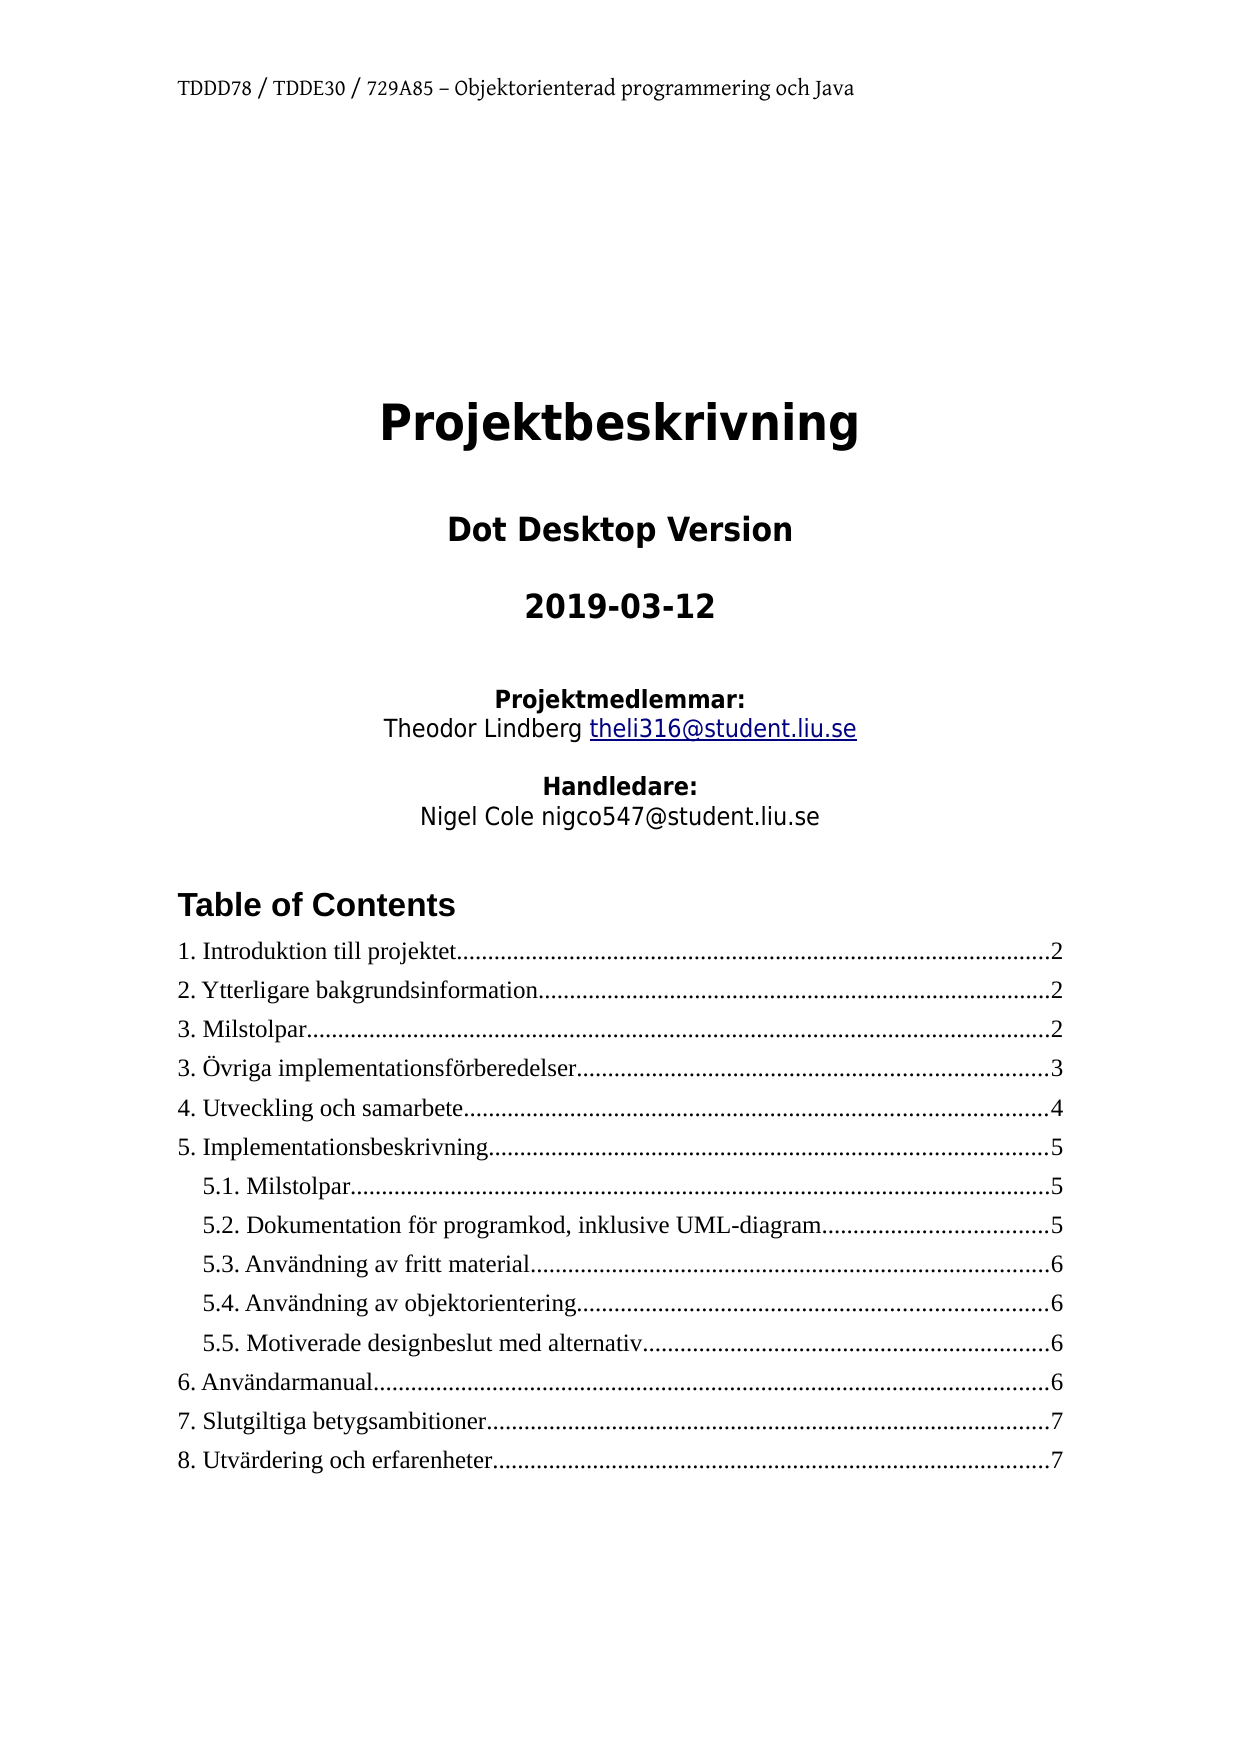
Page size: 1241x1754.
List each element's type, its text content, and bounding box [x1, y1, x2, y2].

text 5.4. Användning av objektorientering 6 [202, 1288, 1063, 1317]
text Dot Desktop Version [177, 510, 1063, 549]
text 6. Användarmanual 6 [177, 1367, 1063, 1396]
text TDDD78 / TDDE30 / 729A85 – Objektorienterad programmering och Java [177, 75, 1063, 102]
text 2. Ytterligare bakgrundsinformation 2 [177, 975, 1063, 1004]
text 5.2. Dokumentation för programkod, inklusive UML-diagram 5 [202, 1210, 1063, 1239]
text 1. Introduktion till projektet 2 [177, 936, 1063, 965]
text 5.1. Milstolpar 5 [202, 1171, 1063, 1200]
text 3. Milstolpar 2 [177, 1014, 1063, 1043]
text Projektmedlemmar: [177, 685, 1063, 714]
text 8. Utvärdering och erfarenheter 7 [177, 1445, 1063, 1474]
text 7. Slutgiltiga betygsambitioner 7 [177, 1406, 1063, 1435]
text Nigel Cole nigco547@student.liu.se [177, 802, 1063, 831]
text 5.3. Användning av fritt material 6 [202, 1249, 1063, 1278]
subtitle Table of Contents [177, 885, 1063, 923]
text 4. Utveckling och samarbete 4 [177, 1093, 1063, 1121]
text 2019-03-12 [177, 588, 1063, 627]
text 3. Övriga implementationsförberedelser 3 [177, 1053, 1063, 1082]
text 5.5. Motiverade designbeslut med alternativ 6 [202, 1328, 1063, 1356]
text Projektbeskrivning [177, 394, 1063, 452]
text Theodor Lindberg theli316@student.liu.se [177, 714, 1063, 743]
text Handledare: [177, 772, 1063, 802]
text 5. Implementationsbeskrivning 5 [177, 1132, 1063, 1161]
